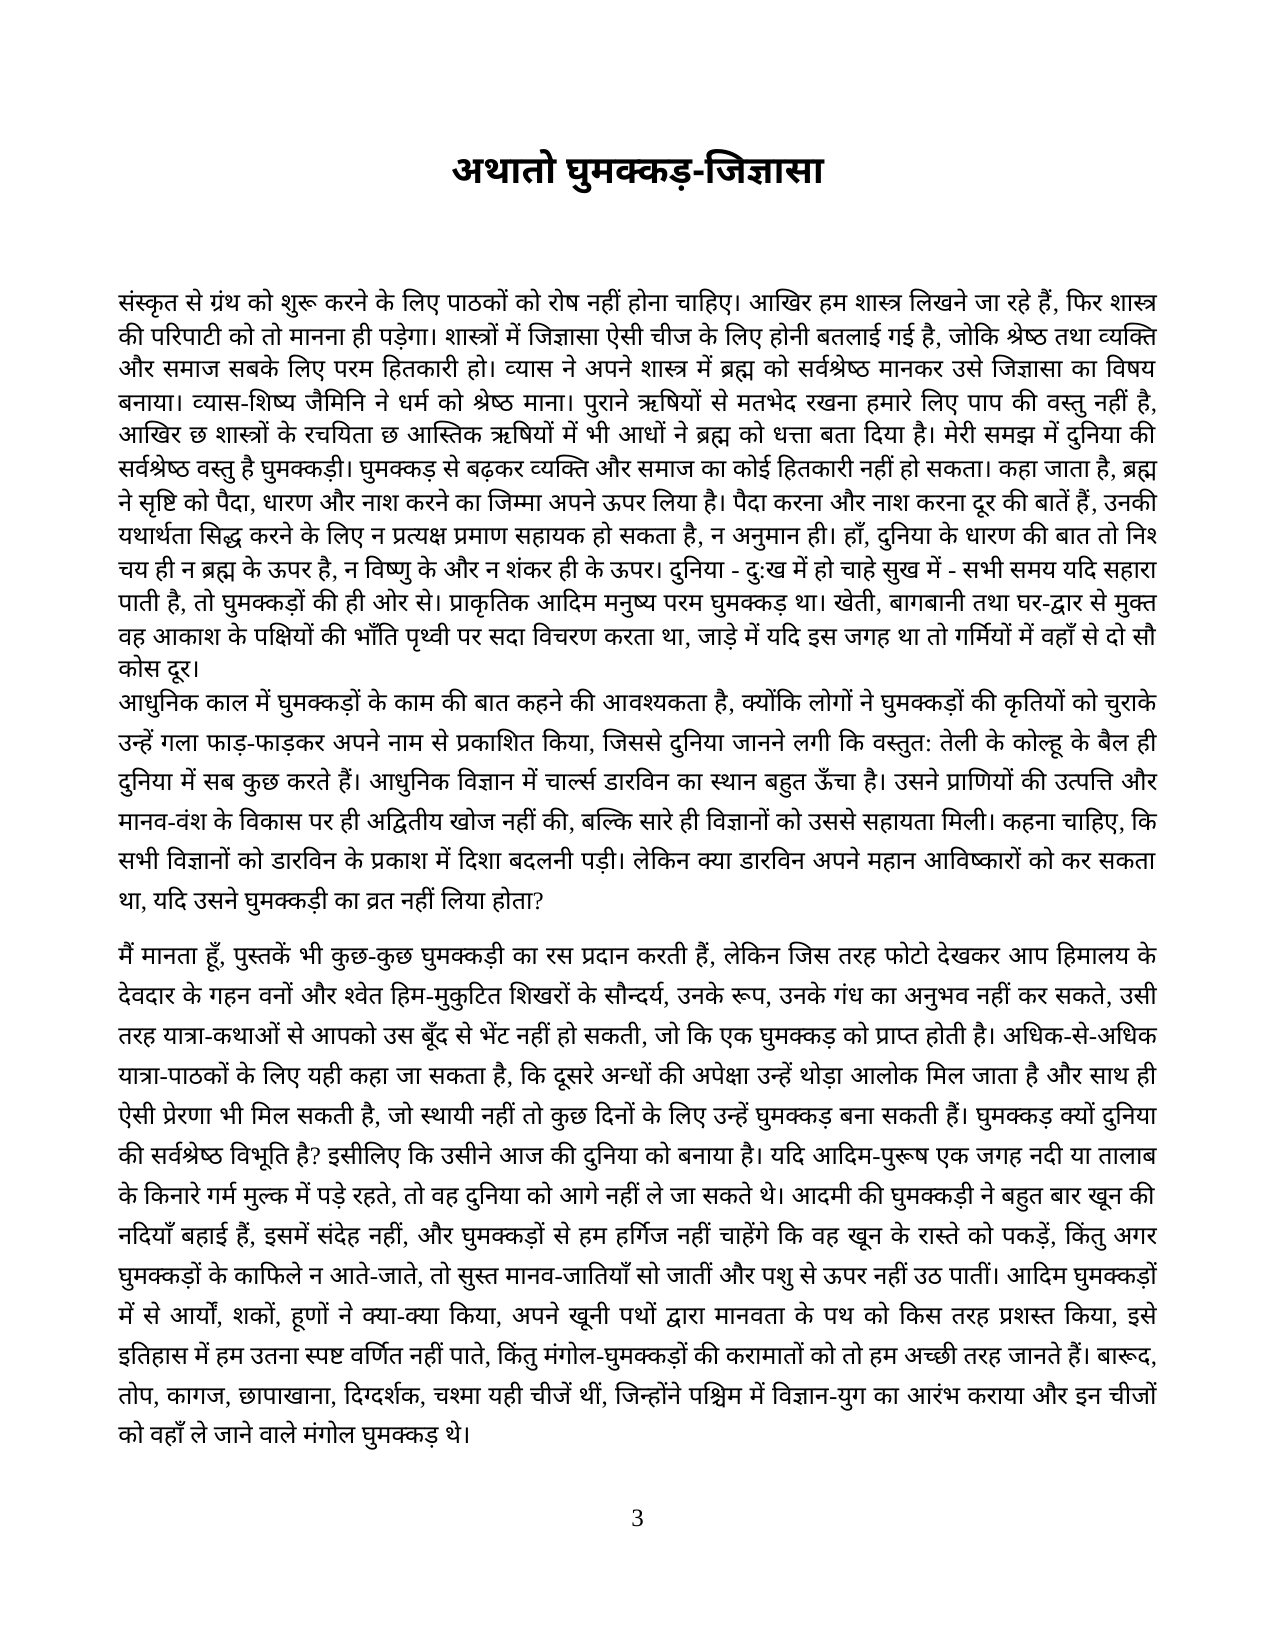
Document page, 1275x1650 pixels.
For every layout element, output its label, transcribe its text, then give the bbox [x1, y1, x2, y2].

text मैं मानता हूँ, पुस्‍तकें भी कुछ-कुछ घुमक्कड़ी का रस प्रदान करती हैं, लेकिन जिस तरह फोटो देखकर आप हिमालय के देवदार के गहन वनों और श्‍वेत हिम-मुकुटित शिखरों के सौन्‍दर्य, उनके रूप, उनके गंध का अनुभव नहीं कर सकते, उसी तरह यात्रा-कथाओं से आपको उस बूँद से भेंट नहीं हो सकती, जो कि एक घुमक्कड़ को प्राप्‍त होती है। अधिक-से-अधिक यात्रा-पाठकों के लिए यही कहा जा सकता है, कि दूसरे अन्‍धों की अपेक्षा उन्‍हें थोड़ा आलोक मिल जाता है और साथ ही ऐसी प्रेरणा भी मिल सकती है, जो स्‍थायी नहीं तो कुछ दिनों के लिए उन्‍हें घुमक्कड़ बना सकती हैं। घुमक्कड़ क्‍यों दुनिया की सर्वश्रेष्‍ठ विभूति है? इसीलिए कि उसीने आज की दुनिया को बनाया है। यदि आदिम-पुरूष एक जगह नदी या तालाब के किनारे गर्म मुल्‍क में पड़े रहते, तो वह दुनिया को आगे नहीं ले जा सकते थे। आदमी की घुमक्कड़ी ने बहुत बार खून की नदियाँ बहाई हैं, इसमें संदेह नहीं, और घुमक्कड़ों से हम हर्गिज नहीं चाहेंगे कि वह खून के रास्‍ते को पकड़ें, किंतु अगर घुमक्कड़ों के काफिले न आते-जाते, तो सुस्‍त मानव-जातियाँ सो जातीं और पशु से ऊपर नहीं उठ पातीं। आदिम घुमक्कड़ों में से आर्यों, शकों, हूणों ने क्या-क्या किया, अपने खूनी पथों द्वारा मानवता के पथ को किस तरह प्रशस्‍त किया, इसे इतिहास में हम उतना स्‍पष्ट वर्णित नहीं पाते, किंतु मंगोल-घुमक्कड़ों की करामातों को तो हम अच्छी तरह जानते हैं। बारूद, तोप, कागज, छापाखाना, दिग्‍दर्शक, चश्‍मा यही चीजें थीं, जिन्‍होंने पश्चिम में विज्ञान-युग का आरंभ कराया और इन चीजों को वहाँ ले जाने वाले मंगोल घुमक्कड़ थे। [118, 941, 1157, 1453]
text संस्कृत से ग्रंथ को शुरू करने के लिए पाठकों को रोष नहीं होना चाहिए। आखिर हम शास्‍त्र लिखने जा रहे हैं, फिर शास्‍त्र की परिपाटी को तो मानना ही पड़ेगा। शास्त्रों में जिज्ञासा ऐसी चीज के लिए होनी बतलाई गई है, जोकि श्रेष्‍ठ तथा व्‍यक्ति और समाज सबके लिए परम हितकारी हो। व्‍यास ने अपने शास्‍त्र में ब्रह्म को सर्वश्रेष्‍ठ मानकर उसे जिज्ञासा का विषय बनाया। व्‍यास-शिष्‍य जैमिनि ने धर्म को श्रेष्‍ठ माना। पुराने ऋषियों से मतभेद रखना हमारे लिए पाप की वस्‍तु नहीं है, आखिर छ शास्त्रों के रचयिता छ आस्तिक ऋषियों में भी आधों ने ब्रह्म को धत्ता बता दिया है। मेरी समझ में दुनिया की सर्वश्रेष्‍ठ वस्‍तु है घुमक्कड़ी। घुमक्कड़ से बढ़कर व्‍यक्ति और समाज का कोई हितकारी नहीं हो सकता। कहा जाता है, ब्रह्म ने सृष्टि को पैदा, धारण और नाश करने का जिम्‍मा अपने ऊपर लिया है। पैदा करना और नाश करना दूर की बातें हैं, उनकी यथार्थता सिद्ध करने के लिए न प्रत्‍यक्ष प्रमाण सहायक हो सकता है, न अनुमान ही। हाँ, दुनिया के धारण की बात तो निश्‍चय ही न ब्रह्म के ऊपर है, न विष्‍णु के और न शंकर ही के ऊपर। दुनिया - दु:ख में हो चाहे सुख में - सभी समय यदि सहारा पाती है, तो घुमक्कड़ों की ही ओर से। प्राकृतिक आदिम मनुष्‍य परम घुमक्कड़ था। खेती, बागबानी तथा घर-द्वार से मुक्‍त वह आकाश के पक्षियों की भाँति पृथ्‍वी पर सदा विचरण करता था, जाड़े में यदि इस जगह था तो गर्मियों में वहाँ से दो सौ कोस दूर। [118, 288, 1157, 688]
subtitle अथातो घुमक्कड़-जिज्ञासा [118, 143, 1157, 199]
text आधुनिक काल में घुमक्कड़ों के काम की बात कहने की आवश्‍यकता है, क्‍योंकि लोगों ने घुमक्कड़ों की कृतियों को चुराके उन्‍हें गला फाड़-फाड़कर अपने नाम से प्रकाशित किया, जिससे दुनिया जानने लगी कि वस्‍तुत: तेली के कोल्‍हू के बैल ही दुनिया में सब कुछ करते हैं। आधुनिक विज्ञान में चार्ल्स डारविन का स्‍थान बहुत ऊँचा है। उसने प्राणियों की उत्‍पत्ति और मानव-वंश के विकास पर ही अद्वितीय खोज नहीं की, बल्कि सारे ही विज्ञानों को उससे सहायता मिली। कहना चाहिए, कि सभी विज्ञानों को डारविन के प्रकाश में दिशा बदलनी पड़ी। लेकिन क्या डारविन अपने महान आविष्‍कारों को कर सकता था, यदि उसने घुमक्कड़ी का व्रत नहीं लिया होता? [118, 688, 1157, 919]
